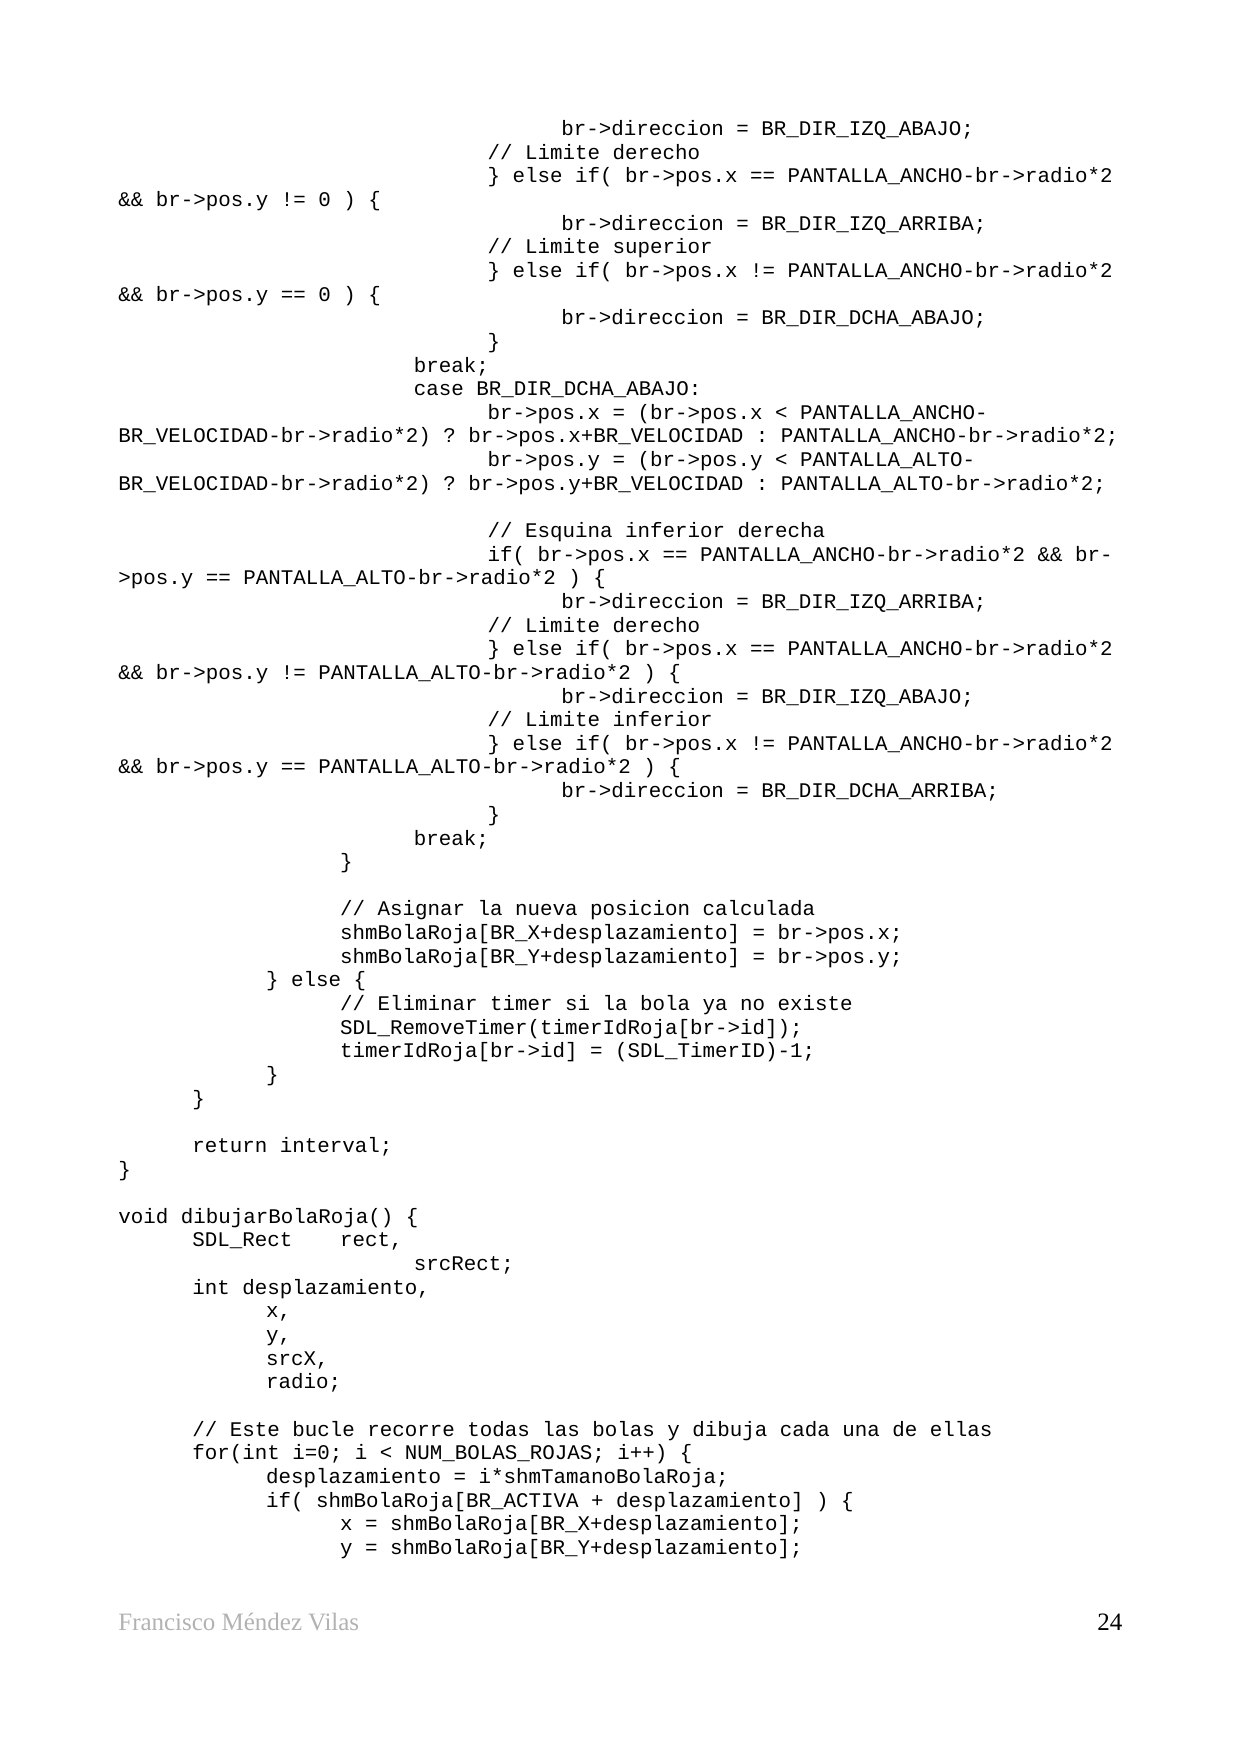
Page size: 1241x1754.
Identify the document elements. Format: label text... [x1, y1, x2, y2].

text x = shmBolaRoja[BR_X+desplazamiento]; [118, 1513, 1122, 1537]
text radio; [118, 1371, 1122, 1395]
text // Asignar la nueva posicion calculada [118, 898, 1122, 922]
text br->pos.y = (br->pos.y < PANTALLA_ALTO-BR_VELOCIDAD-br->radio*2) ? br->pos.y+BR_VELOCIDAD : PANTALLA_ALTO-br->radio*2; [118, 449, 1122, 496]
text // Esquina inferior derecha [118, 520, 1122, 544]
text } [118, 851, 1122, 875]
text return interval; [118, 1135, 1122, 1158]
text // Limite derecho [118, 142, 1122, 165]
text } [118, 1088, 1122, 1111]
text y = shmBolaRoja[BR_Y+desplazamiento]; [118, 1537, 1122, 1561]
text timerIdRoja[br->id] = (SDL_TimerID)-1; [118, 1040, 1122, 1064]
text } [118, 1064, 1122, 1088]
text br->direccion = BR_DIR_IZQ_ARRIBA; [118, 213, 1122, 236]
text break; [118, 354, 1122, 378]
text } [118, 1158, 1122, 1182]
text x, [118, 1300, 1122, 1324]
text br->pos.x = (br->pos.x < PANTALLA_ANCHO-BR_VELOCIDAD-br->radio*2) ? br->pos.x+BR_VELOCIDAD : PANTALLA_ANCHO-br->radio*2; [118, 402, 1122, 449]
text shmBolaRoja[BR_Y+desplazamiento] = br->pos.y; [118, 946, 1122, 969]
text int desplazamiento, [118, 1277, 1122, 1300]
text } else if( br->pos.x != PANTALLA_ANCHO-br->radio*2 && br->pos.y == PANTALLA_ALTO-br->radio*2 ) { [118, 733, 1122, 780]
text } else if( br->pos.x != PANTALLA_ANCHO-br->radio*2 && br->pos.y == 0 ) { [118, 260, 1122, 307]
text if( shmBolaRoja[BR_ACTIVA + desplazamiento] ) { [118, 1489, 1122, 1513]
text br->direccion = BR_DIR_DCHA_ABAJO; [118, 307, 1122, 331]
text void dibujarBolaRoja() { [118, 1206, 1122, 1229]
text } else if( br->pos.x == PANTALLA_ANCHO-br->radio*2 && br->pos.y != PANTALLA_ALTO-br->radio*2 ) { [118, 638, 1122, 686]
text for(int i=0; i < NUM_BOLAS_ROJAS; i++) { [118, 1442, 1122, 1466]
text // Limite derecho [118, 615, 1122, 638]
text SDL_Rect rect, [118, 1229, 1122, 1253]
text // Este bucle recorre todas las bolas y dibuja cada una de ellas [118, 1419, 1122, 1442]
text shmBolaRoja[BR_X+desplazamiento] = br->pos.x; [118, 922, 1122, 946]
text // Limite superior [118, 236, 1122, 260]
text SDL_RemoveTimer(timerIdRoja[br->id]); [118, 1017, 1122, 1040]
text y, [118, 1324, 1122, 1348]
text } else if( br->pos.x == PANTALLA_ANCHO-br->radio*2 && br->pos.y != 0 ) { [118, 165, 1122, 213]
text srcX, [118, 1348, 1122, 1371]
text srcRect; [118, 1253, 1122, 1277]
text br->direccion = BR_DIR_IZQ_ARRIBA; [118, 591, 1122, 615]
text // Limite inferior [118, 709, 1122, 733]
text case BR_DIR_DCHA_ABAJO: [118, 378, 1122, 402]
text } else { [118, 969, 1122, 993]
text desplazamiento = i*shmTamanoBolaRoja; [118, 1466, 1122, 1489]
text br->direccion = BR_DIR_IZQ_ABAJO; [118, 118, 1122, 142]
text } [118, 804, 1122, 827]
text } [118, 331, 1122, 354]
text break; [118, 827, 1122, 851]
text br->direccion = BR_DIR_IZQ_ABAJO; [118, 686, 1122, 709]
text br->direccion = BR_DIR_DCHA_ARRIBA; [118, 780, 1122, 804]
text // Eliminar timer si la bola ya no existe [118, 993, 1122, 1017]
text if( br->pos.x == PANTALLA_ANCHO-br->radio*2 && br->pos.y == PANTALLA_ALTO-br->radio*2 ) { [118, 544, 1122, 591]
